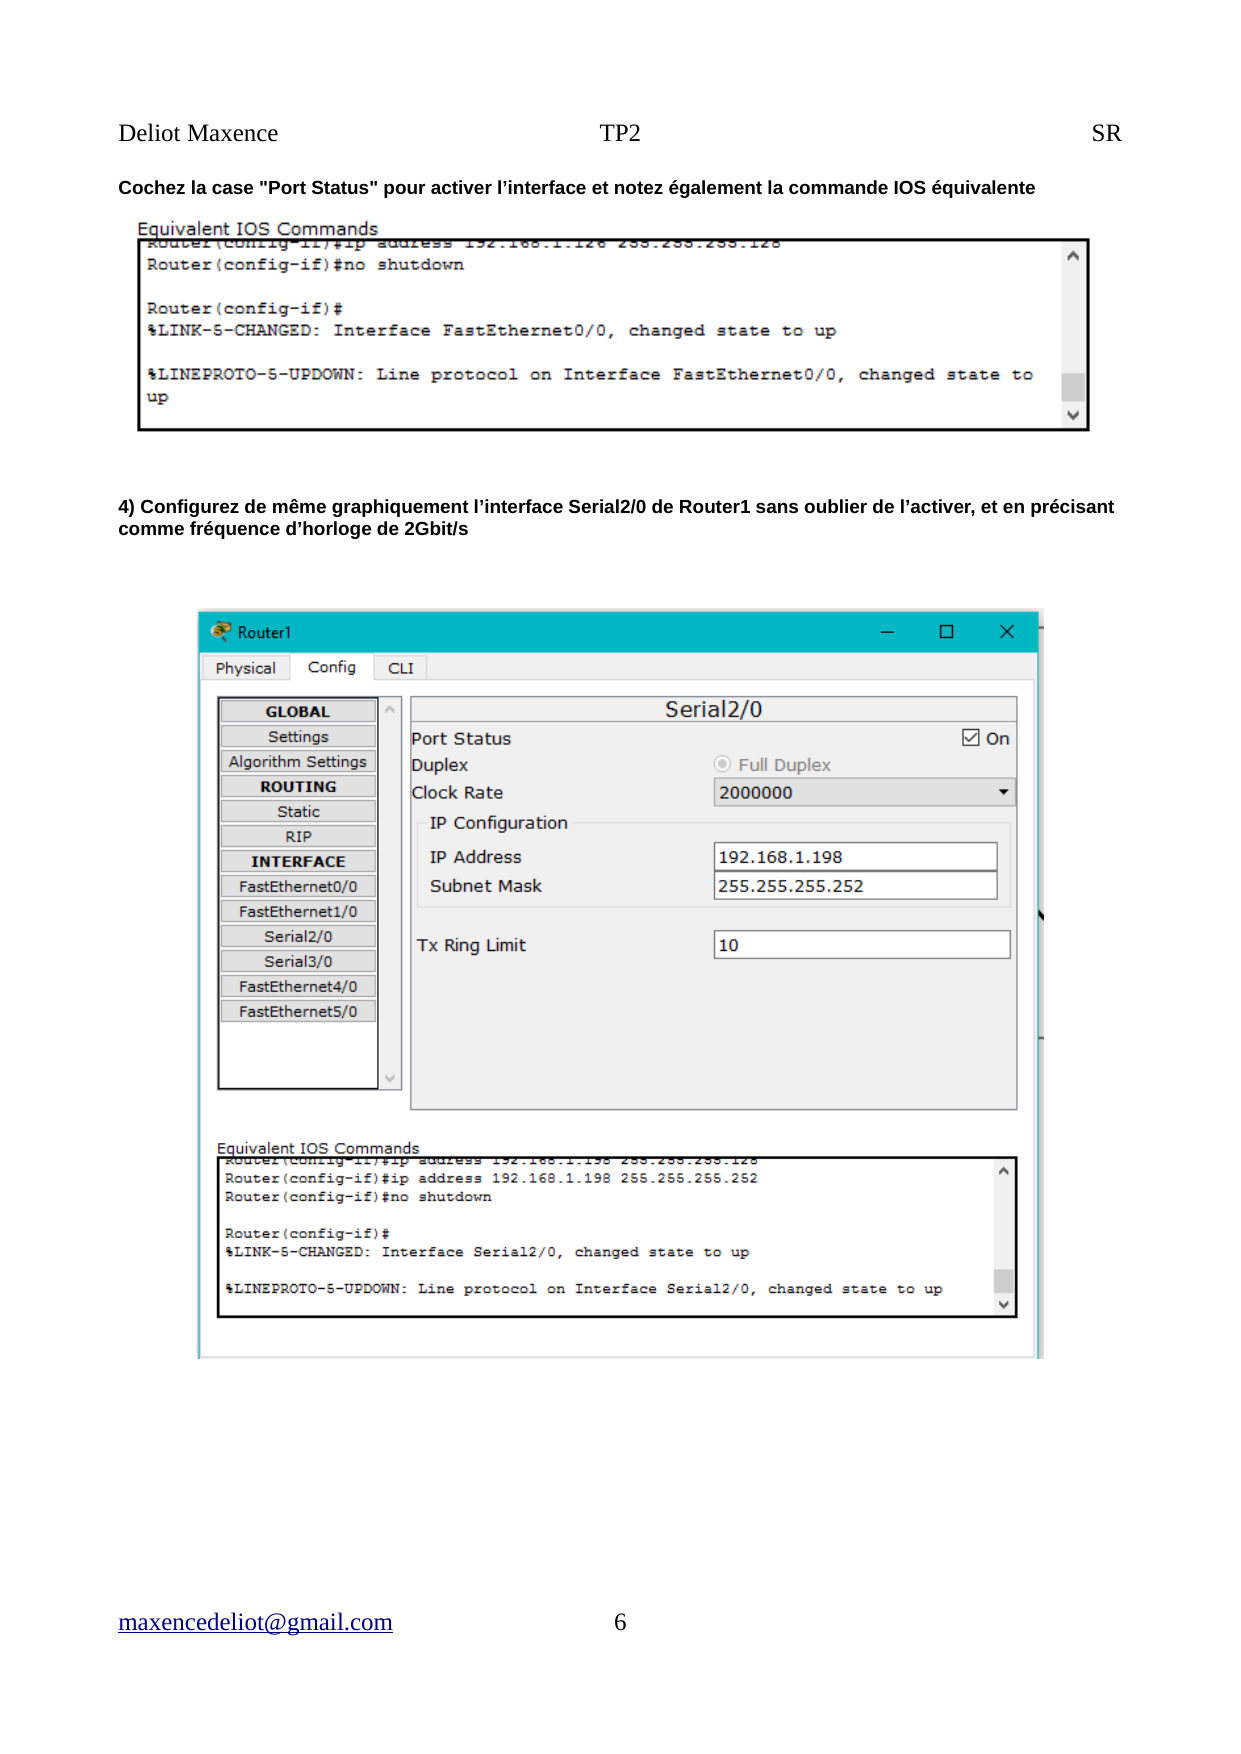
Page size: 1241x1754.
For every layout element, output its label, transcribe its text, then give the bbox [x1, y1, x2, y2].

subtitle Cochez la case "Port Status" pour activer l’interface et notez également la commande IOS équivalente [118, 176, 1122, 198]
subtitle 4) Configurez de même graphiquement l’interface Serial2/0 de Router1 sans oublier de l’activer, et en précisant comme fréquence d’horloge de 2Gbit/s [118, 495, 1122, 539]
picture [136, 216, 1104, 452]
picture [196, 608, 1044, 1359]
